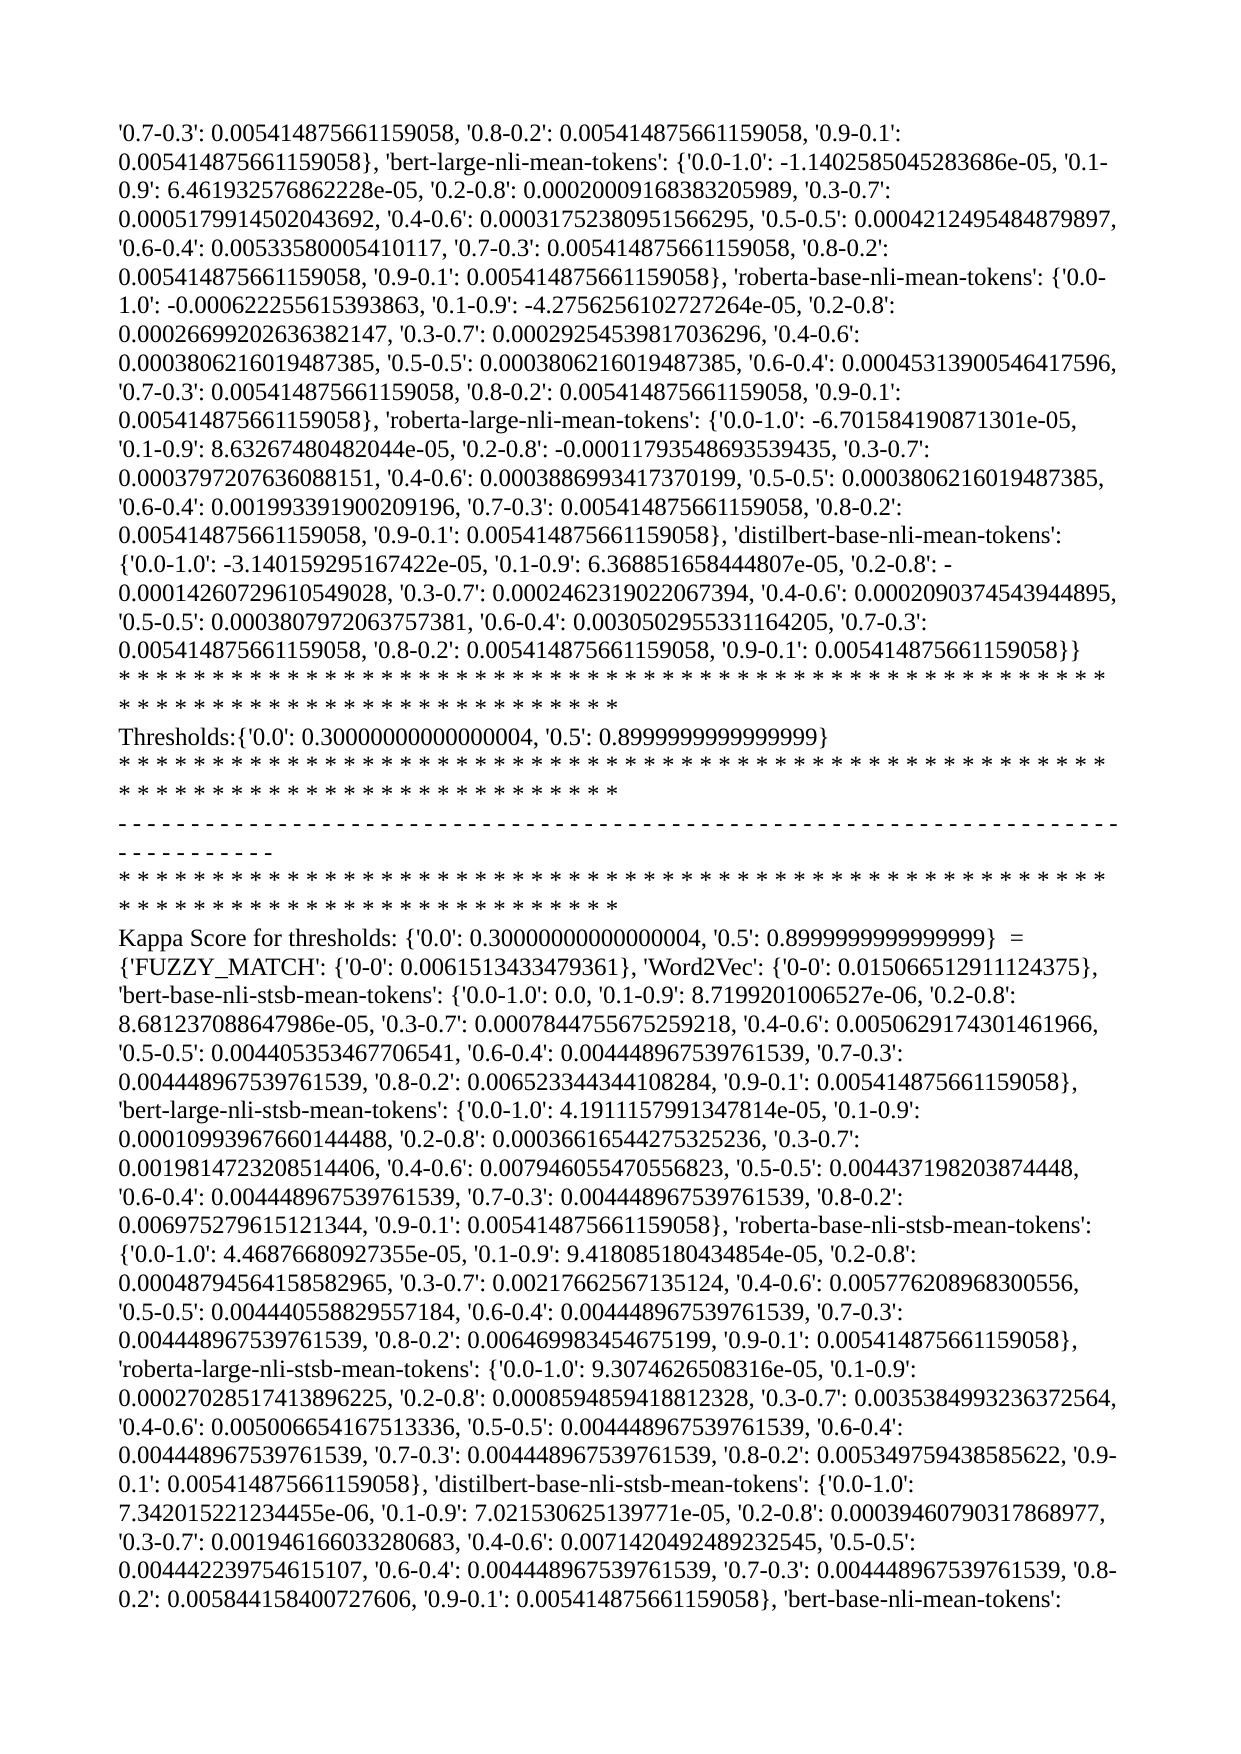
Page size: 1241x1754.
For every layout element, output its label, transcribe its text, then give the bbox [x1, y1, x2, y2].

text * * * * * * * * * * * * * * * * * * * * * * * * * * * * * * * * * * * * * * * * * * * * * * * * * * * * * * * * * * * * * * * * * * * * * * * * * * * * * * * * [118, 751, 1122, 808]
text - - - - - - - - - - - - - - - - - - - - - - - - - - - - - - - - - - - - - - - - - - - - - - - - - - - - - - - - - - - - - - - - - - - - - - - - - - - - - - - - [118, 808, 1122, 866]
text * * * * * * * * * * * * * * * * * * * * * * * * * * * * * * * * * * * * * * * * * * * * * * * * * * * * * * * * * * * * * * * * * * * * * * * * * * * * * * * * [118, 866, 1122, 923]
text Kappa Score for thresholds: {'0.0': 0.30000000000000004, '0.5': 0.8999999999999999} = {'FUZZY_MATCH': {'0-0': 0.0061513433479361}, 'Word2Vec': {'0-0': 0.015066512911124375}, 'bert-base-nli-stsb-mean-tokens': {'0.0-1.0': 0.0, '0.1-0.9': 8.7199201006527e-06, '0.2-0.8': 8.681237088647986e-05, '0.3-0.7': 0.0007844755675259218, '0.4-0.6': 0.0050629174301461966, '0.5-0.5': 0.004405353467706541, '0.6-0.4': 0.004448967539761539, '0.7-0.3': 0.004448967539761539, '0.8-0.2': 0.006523344344108284, '0.9-0.1': 0.005414875661159058}, 'bert-large-nli-stsb-mean-tokens': {'0.0-1.0': 4.1911157991347814e-05, '0.1-0.9': 0.00010993967660144488, '0.2-0.8': 0.00036616544275325236, '0.3-0.7': 0.0019814723208514406, '0.4-0.6': 0.007946055470556823, '0.5-0.5': 0.004437198203874448, '0.6-0.4': 0.004448967539761539, '0.7-0.3': 0.004448967539761539, '0.8-0.2': 0.006975279615121344, '0.9-0.1': 0.005414875661159058}, 'roberta-base-nli-stsb-mean-tokens': {'0.0-1.0': 4.46876680927355e-05, '0.1-0.9': 9.418085180434854e-05, '0.2-0.8': 0.00048794564158582965, '0.3-0.7': 0.00217662567135124, '0.4-0.6': 0.005776208968300556, '0.5-0.5': 0.004440558829557184, '0.6-0.4': 0.004448967539761539, '0.7-0.3': 0.004448967539761539, '0.8-0.2': 0.006469983454675199, '0.9-0.1': 0.005414875661159058}, 'roberta-large-nli-stsb-mean-tokens': {'0.0-1.0': 9.3074626508316e-05, '0.1-0.9': 0.00027028517413896225, '0.2-0.8': 0.0008594859418812328, '0.3-0.7': 0.0035384993236372564, '0.4-0.6': 0.005006654167513336, '0.5-0.5': 0.004448967539761539, '0.6-0.4': 0.004448967539761539, '0.7-0.3': 0.004448967539761539, '0.8-0.2': 0.005349759438585622, '0.9-0.1': 0.005414875661159058}, 'distilbert-base-nli-stsb-mean-tokens': {'0.0-1.0': 7.342015221234455e-06, '0.1-0.9': 7.021530625139771e-05, '0.2-0.8': 0.00039460790317868977, '0.3-0.7': 0.001946166033280683, '0.4-0.6': 0.0071420492489232545, '0.5-0.5': 0.004442239754615107, '0.6-0.4': 0.004448967539761539, '0.7-0.3': 0.004448967539761539, '0.8-0.2': 0.005844158400727606, '0.9-0.1': 0.005414875661159058}, 'bert-base-nli-mean-tokens': [118, 923, 1122, 1613]
text '0.7-0.3': 0.005414875661159058, '0.8-0.2': 0.005414875661159058, '0.9-0.1': 0.005414875661159058}, 'bert-large-nli-mean-tokens': {'0.0-1.0': -1.1402585045283686e-05, '0.1-0.9': 6.461932576862228e-05, '0.2-0.8': 0.00020009168383205989, '0.3-0.7': 0.0005179914502043692, '0.4-0.6': 0.00031752380951566295, '0.5-0.5': 0.0004212495484879897, '0.6-0.4': 0.00533580005410117, '0.7-0.3': 0.005414875661159058, '0.8-0.2': 0.005414875661159058, '0.9-0.1': 0.005414875661159058}, 'roberta-base-nli-mean-tokens': {'0.0-1.0': -0.000622255615393863, '0.1-0.9': -4.2756256102727264e-05, '0.2-0.8': 0.00026699202636382147, '0.3-0.7': 0.00029254539817036296, '0.4-0.6': 0.0003806216019487385, '0.5-0.5': 0.0003806216019487385, '0.6-0.4': 0.00045313900546417596, '0.7-0.3': 0.005414875661159058, '0.8-0.2': 0.005414875661159058, '0.9-0.1': 0.005414875661159058}, 'roberta-large-nli-mean-tokens': {'0.0-1.0': -6.701584190871301e-05, '0.1-0.9': 8.63267480482044e-05, '0.2-0.8': -0.00011793548693539435, '0.3-0.7': 0.0003797207636088151, '0.4-0.6': 0.0003886993417370199, '0.5-0.5': 0.0003806216019487385, '0.6-0.4': 0.001993391900209196, '0.7-0.3': 0.005414875661159058, '0.8-0.2': 0.005414875661159058, '0.9-0.1': 0.005414875661159058}, 'distilbert-base-nli-mean-tokens': {'0.0-1.0': -3.140159295167422e-05, '0.1-0.9': 6.368851658444807e-05, '0.2-0.8': -0.00014260729610549028, '0.3-0.7': 0.0002462319022067394, '0.4-0.6': 0.0002090374543944895, '0.5-0.5': 0.0003807972063757381, '0.6-0.4': 0.0030502955331164205, '0.7-0.3': 0.005414875661159058, '0.8-0.2': 0.005414875661159058, '0.9-0.1': 0.005414875661159058}} [118, 118, 1122, 664]
text * * * * * * * * * * * * * * * * * * * * * * * * * * * * * * * * * * * * * * * * * * * * * * * * * * * * * * * * * * * * * * * * * * * * * * * * * * * * * * * * [118, 664, 1122, 722]
text Thresholds:{'0.0': 0.30000000000000004, '0.5': 0.8999999999999999} [118, 722, 1122, 751]
